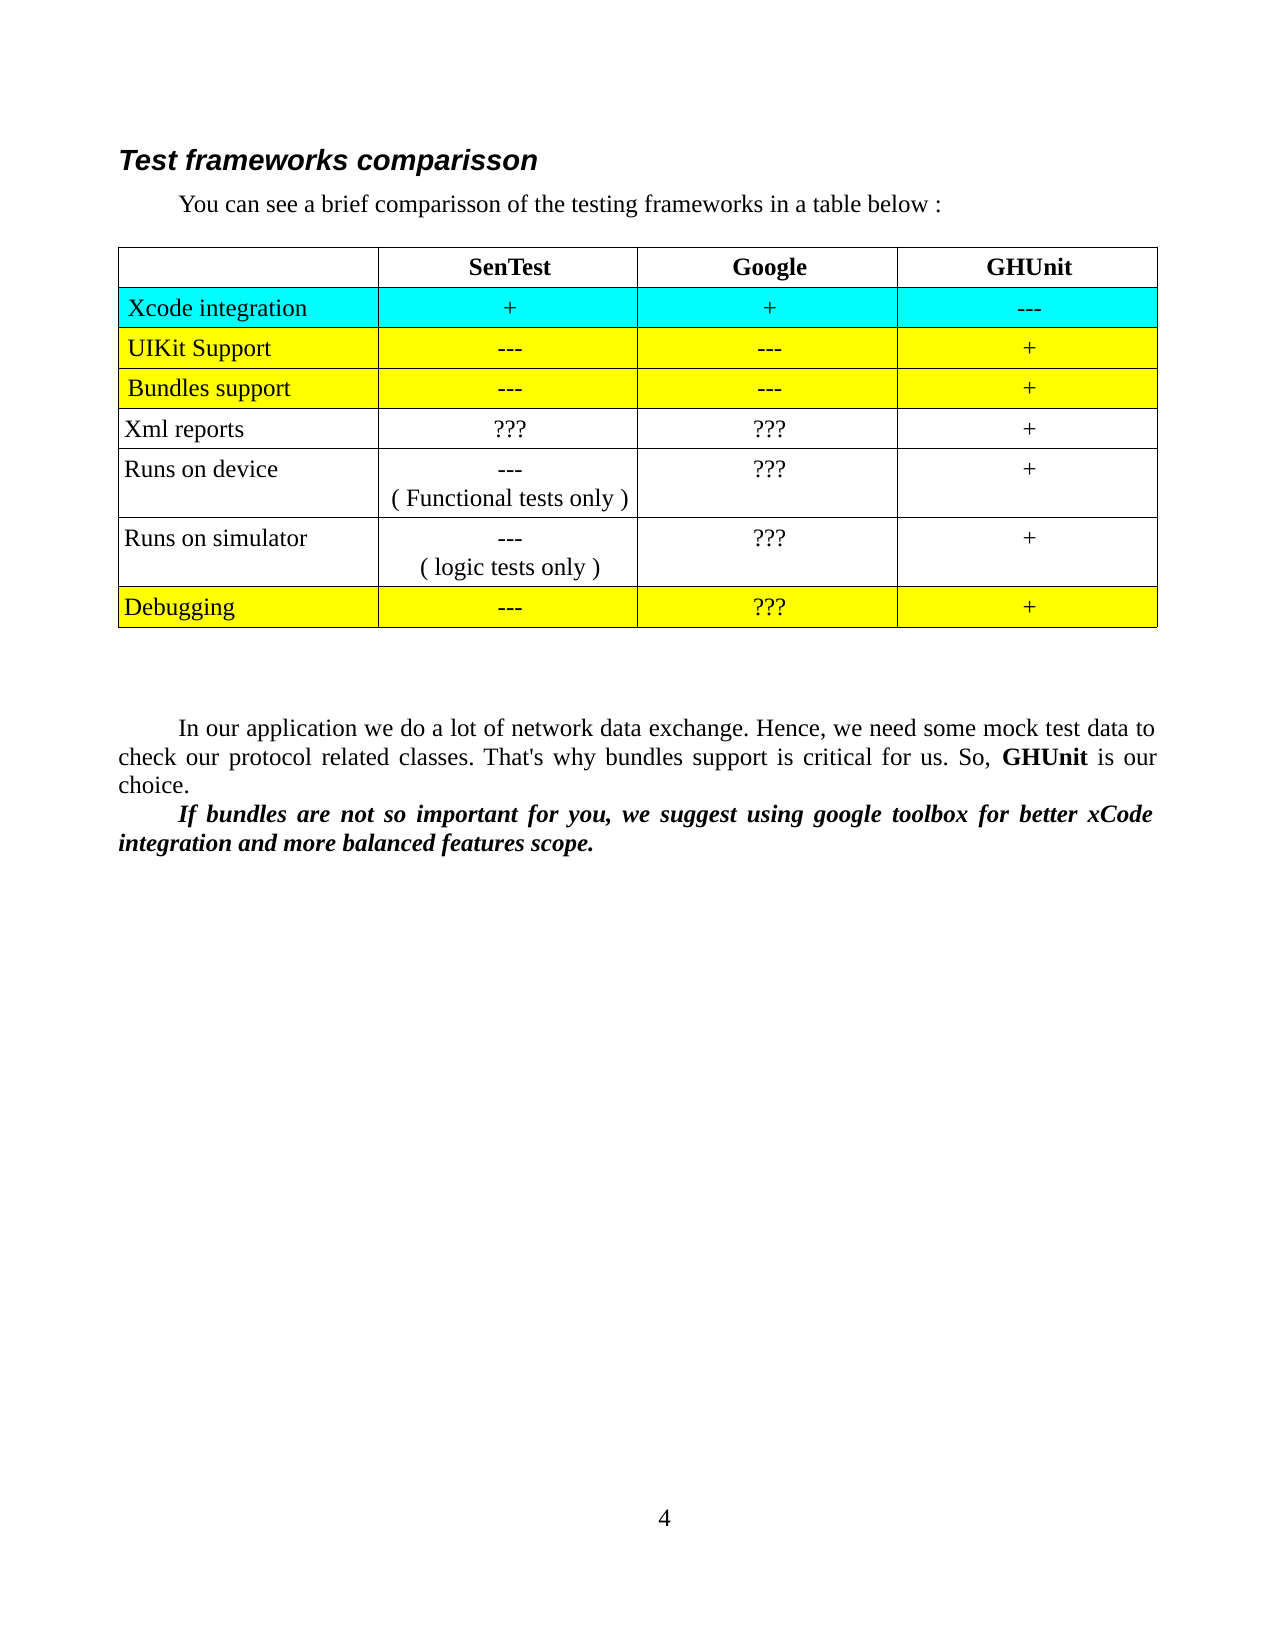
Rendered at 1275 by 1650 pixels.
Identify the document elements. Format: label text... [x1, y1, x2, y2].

table_cell + [379, 288, 637, 327]
table_cell ??? [379, 409, 637, 448]
table_cell --- [638, 369, 897, 408]
table_cell + [898, 449, 1157, 517]
table_cell + [898, 587, 1157, 627]
table_cell ??? [638, 409, 897, 448]
table_header [119, 248, 378, 287]
table_cell Xml reports [119, 409, 378, 448]
table_cell --- [898, 288, 1157, 327]
table_cell + [898, 518, 1157, 586]
table_cell + [898, 409, 1157, 448]
table_cell --- ( Functional tests only ) [379, 449, 637, 517]
table_header Google [638, 248, 897, 287]
table_cell ??? [638, 587, 897, 627]
table_cell --- [379, 328, 637, 368]
table_cell + [898, 369, 1157, 408]
table_cell Runs on simulator [119, 518, 378, 586]
text In our application we do a lot of network data exchange. Hence, we need some mock test data to check our protocol related classes. That's why bundles support is critical for us. So, GHUnit is our choice. [118, 713, 1157, 799]
table_cell UIKit Support [119, 328, 378, 368]
table_cell --- [379, 369, 637, 408]
text You can see a brief comparisson of the testing frameworks in a table below : [118, 189, 1157, 218]
table_cell Debugging [119, 587, 378, 627]
table_cell --- ( logic tests only ) [379, 518, 637, 586]
table_cell --- [379, 587, 637, 627]
table_cell Bundles support [119, 369, 378, 408]
subtitle Test frameworks comparisson [118, 143, 1157, 177]
table_header GHUnit [898, 248, 1157, 287]
table_cell Runs on device [119, 449, 378, 517]
text If bundles are not so important for you, we suggest using google toolbox for better xCode integration and more balanced features scope. [118, 799, 1157, 857]
table_cell ??? [638, 518, 897, 586]
table_cell ??? [638, 449, 897, 517]
table_cell + [898, 328, 1157, 368]
table_cell --- [638, 328, 897, 368]
table_cell Xcode integration [119, 288, 378, 327]
table_header SenTest [379, 248, 637, 287]
table_cell + [638, 288, 897, 327]
